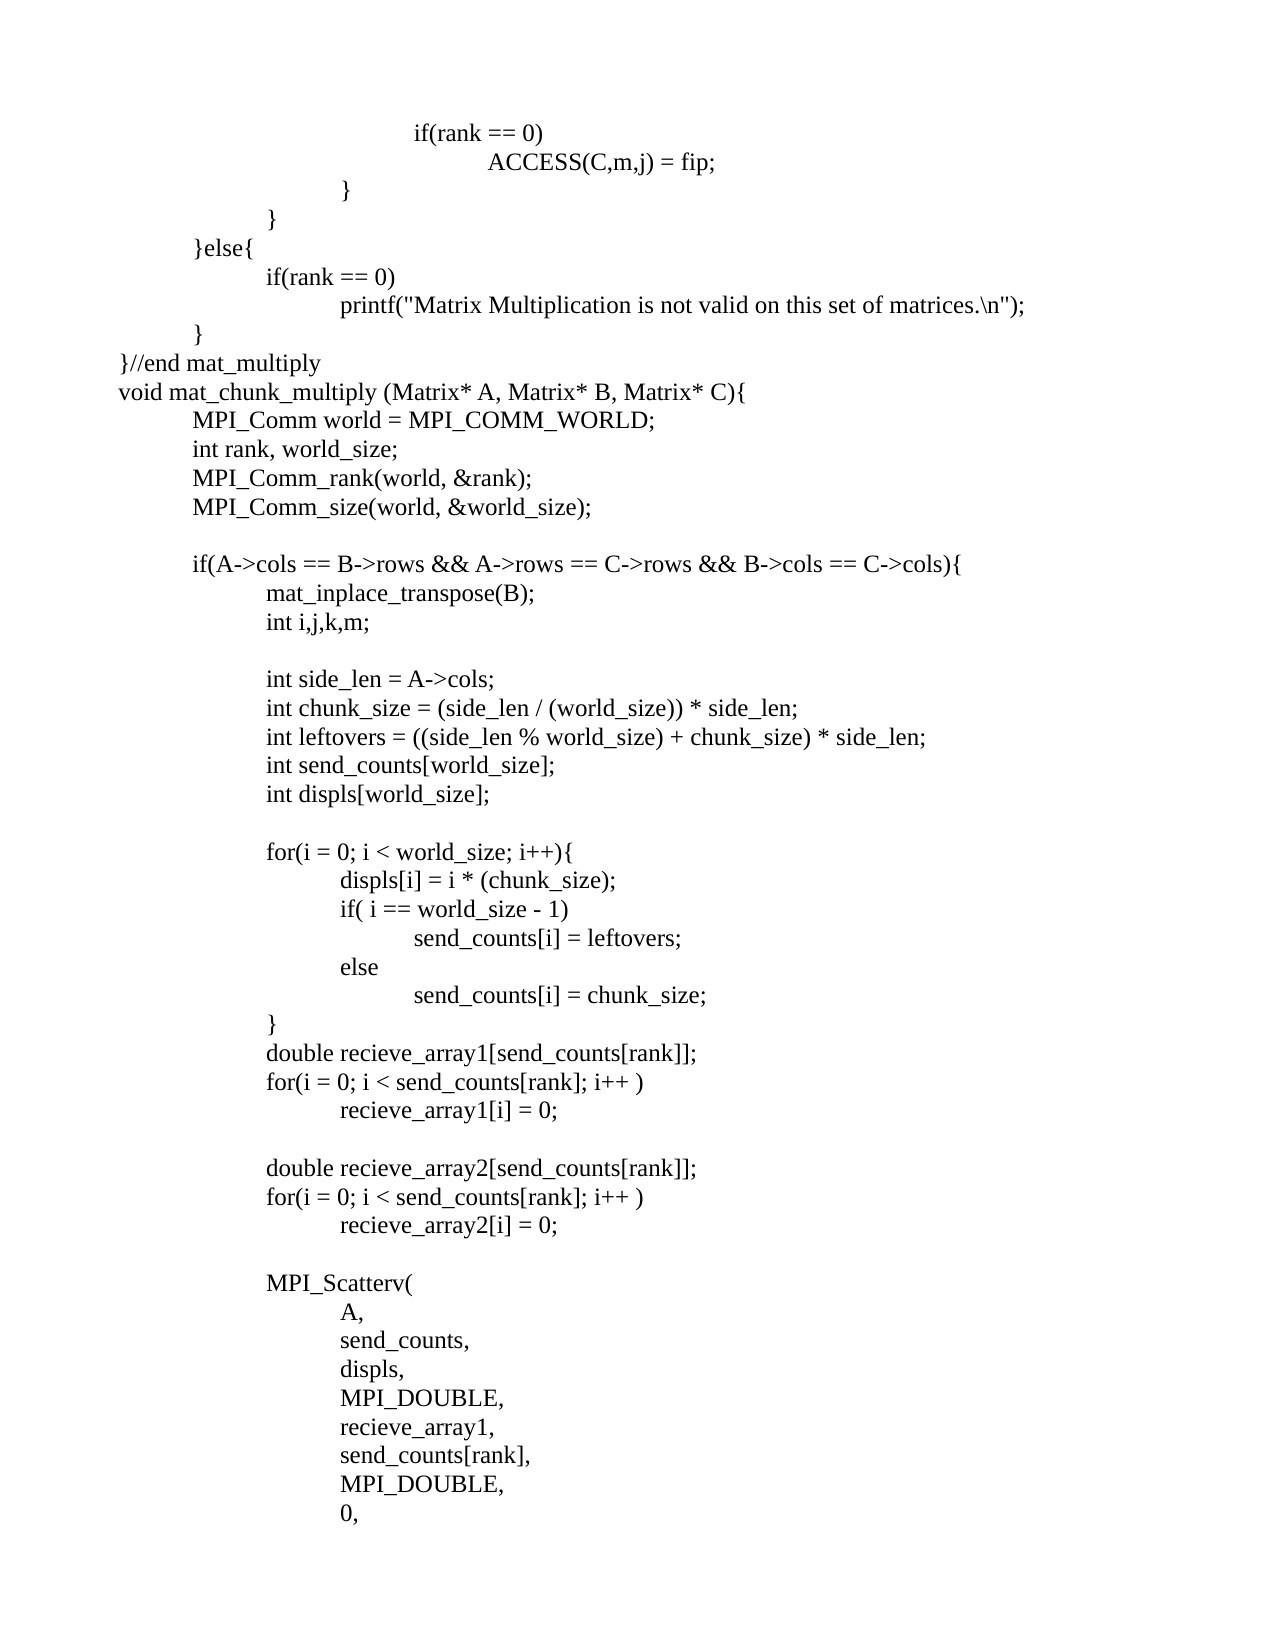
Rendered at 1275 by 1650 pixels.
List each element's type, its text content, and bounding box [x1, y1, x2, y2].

text displs, [118, 1354, 1157, 1383]
text }//end mat_multiply [118, 348, 1157, 377]
text if(rank == 0) [118, 262, 1157, 291]
text MPI_DOUBLE, [118, 1383, 1157, 1412]
text MPI_Scatterv( [118, 1268, 1157, 1297]
text if(A->cols == B->rows && A->rows == C->rows && B->cols == C->cols){ [118, 549, 1157, 578]
text if(rank == 0) [118, 118, 1157, 147]
text void mat_chunk_multiply (Matrix* A, Matrix* B, Matrix* C){ [118, 377, 1157, 406]
text int side_len = A->cols; [118, 664, 1157, 693]
text MPI_Comm_size(world, &world_size); [118, 492, 1157, 521]
text MPI_DOUBLE, [118, 1469, 1157, 1498]
text displs[i] = i * (chunk_size); [118, 866, 1157, 894]
text for(i = 0; i < world_size; i++){ [118, 837, 1157, 866]
text double recieve_array2[send_counts[rank]]; [118, 1153, 1157, 1182]
text ACCESS(C,m,j) = fip; [118, 147, 1157, 176]
text recieve_array2[i] = 0; [118, 1211, 1157, 1239]
text MPI_Comm world = MPI_COMM_WORLD; [118, 406, 1157, 434]
text send_counts[i] = chunk_size; [118, 981, 1157, 1009]
text int displs[world_size]; [118, 779, 1157, 808]
text MPI_Comm_rank(world, &rank); [118, 463, 1157, 492]
text A, [118, 1297, 1157, 1326]
text double recieve_array1[send_counts[rank]]; [118, 1038, 1157, 1067]
text }else{ [118, 233, 1157, 262]
text int rank, world_size; [118, 434, 1157, 463]
text } [118, 204, 1157, 233]
text mat_inplace_transpose(B); [118, 578, 1157, 607]
text 0, [118, 1498, 1157, 1527]
text int chunk_size = (side_len / (world_size)) * side_len; [118, 693, 1157, 722]
text send_counts[i] = leftovers; [118, 923, 1157, 952]
text if( i == world_size - 1) [118, 894, 1157, 923]
text int i,j,k,m; [118, 607, 1157, 636]
text send_counts[rank], [118, 1441, 1157, 1469]
text } [118, 176, 1157, 204]
text else [118, 952, 1157, 981]
text for(i = 0; i < send_counts[rank]; i++ ) [118, 1067, 1157, 1096]
text send_counts, [118, 1326, 1157, 1354]
text printf("Matrix Multiplication is not valid on this set of matrices.\n"); [118, 291, 1157, 319]
text int send_counts[world_size]; [118, 751, 1157, 779]
text recieve_array1[i] = 0; [118, 1096, 1157, 1124]
text } [118, 319, 1157, 348]
text for(i = 0; i < send_counts[rank]; i++ ) [118, 1182, 1157, 1211]
text int leftovers = ((side_len % world_size) + chunk_size) * side_len; [118, 722, 1157, 751]
text recieve_array1, [118, 1412, 1157, 1441]
text } [118, 1009, 1157, 1038]
